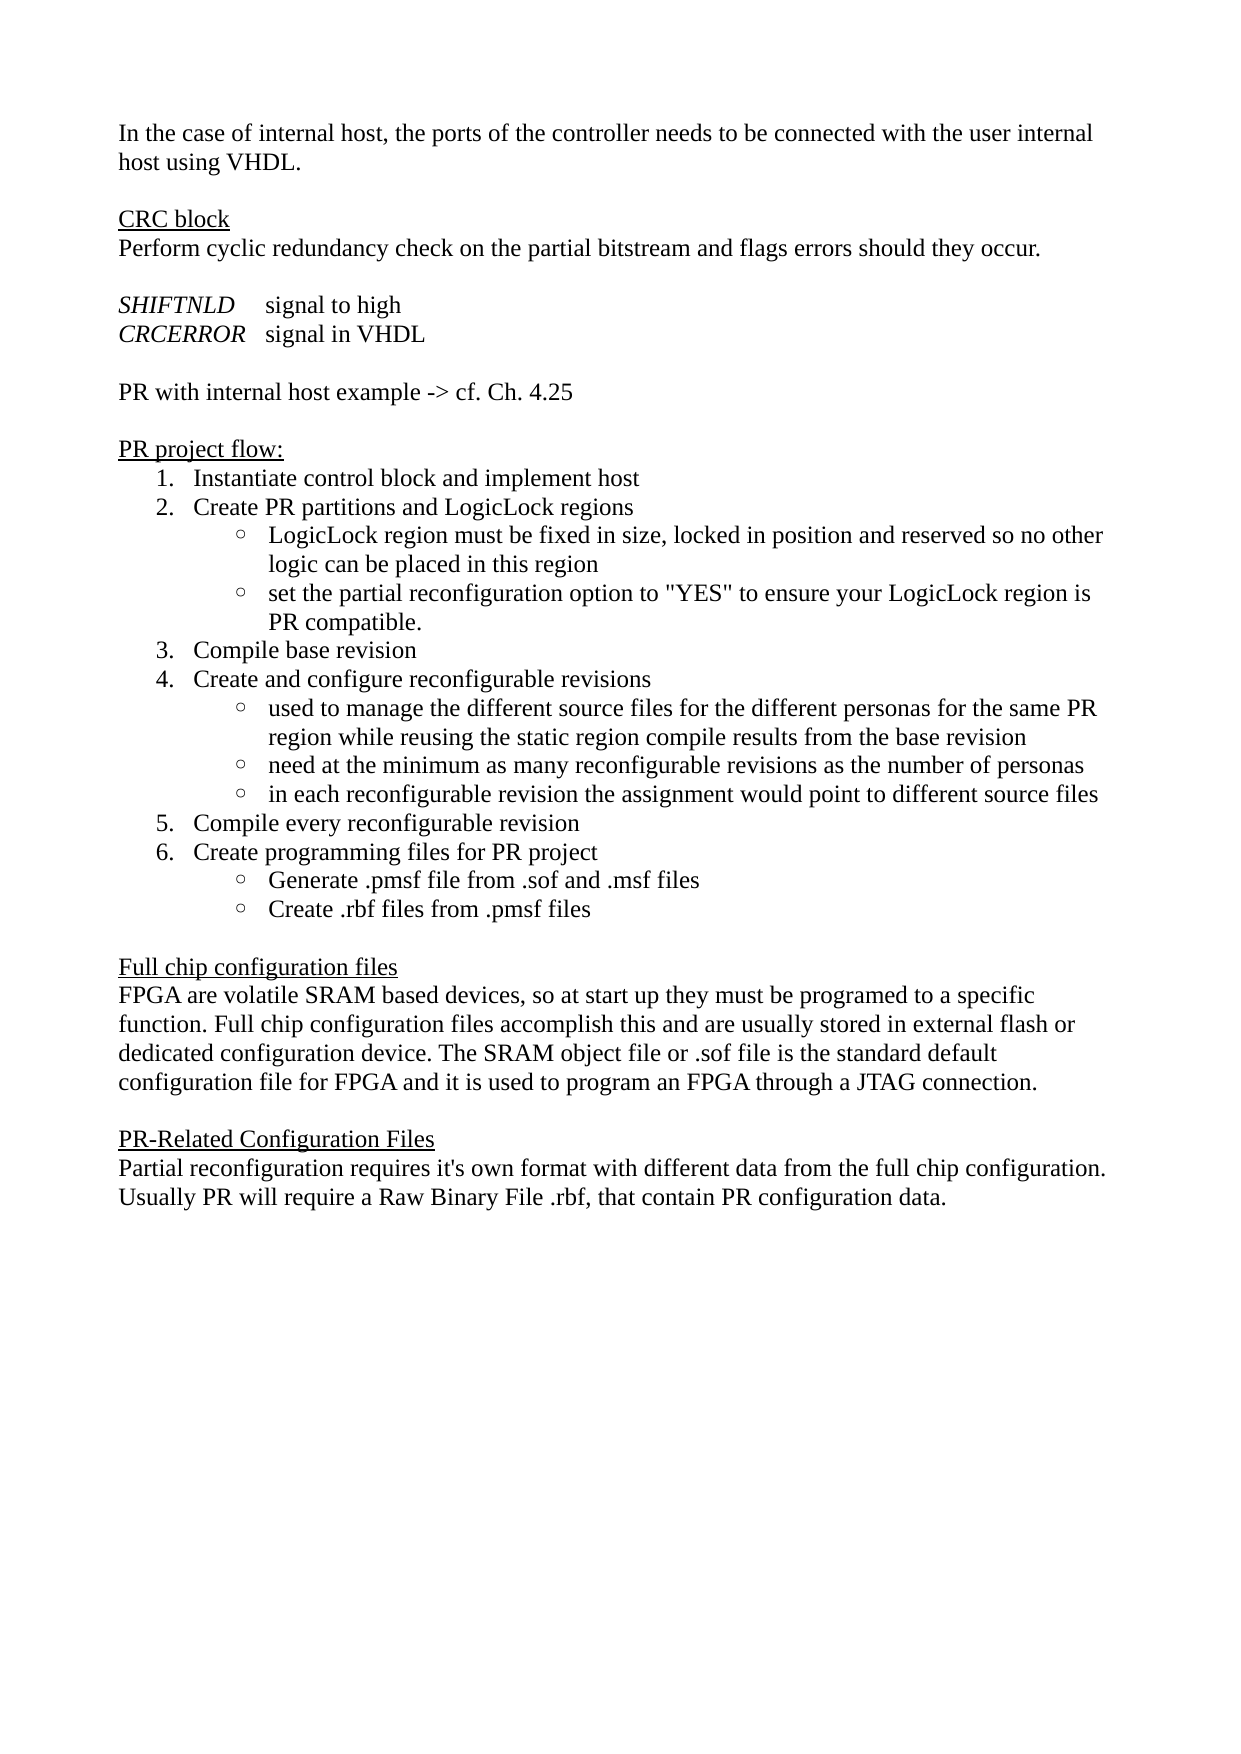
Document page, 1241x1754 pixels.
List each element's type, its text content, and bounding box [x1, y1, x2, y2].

list Compile base revision [156, 636, 1122, 664]
text PR project flow: [118, 434, 1122, 463]
text CRC block [118, 204, 1122, 233]
list Create and configure reconfigurable revisions [156, 664, 1122, 693]
list Create .rbf files from .pmsf files [231, 894, 1122, 923]
list used to manage the different source files for the different personas for the same PR region while reusing the static region compile results from the base revision [231, 693, 1122, 751]
list in each reconfigurable revision the assignment would point to different source files [231, 779, 1122, 808]
list set the partial reconfiguration option to "YES" to ensure your LogicLock region is PR compatible. [231, 578, 1122, 636]
text Partial reconfiguration requires it's own format with different data from the full chip configuration. [118, 1153, 1122, 1182]
list need at the minimum as many reconfigurable revisions as the number of personas [231, 751, 1122, 779]
list Create PR partitions and LogicLock regions [156, 492, 1122, 521]
text In the case of internal host, the ports of the controller needs to be connected with the user internal host using VHDL. [118, 118, 1122, 176]
list Compile every reconfigurable revision [156, 808, 1122, 837]
list LogicLock region must be fixed in size, locked in position and reserved so no other logic can be placed in this region [231, 521, 1122, 578]
text FPGA are volatile SRAM based devices, so at start up they must be programed to a specific function. Full chip configuration files accomplish this and are usually stored in external flash or dedicated configuration device. The SRAM object file or .sof file is the standard default configuration file for FPGA and it is used to program an FPGA through a JTAG connection. [118, 981, 1122, 1096]
list Instantiate control block and implement host [156, 463, 1122, 492]
text PR-Related Configuration Files [118, 1124, 1122, 1153]
text CRCERROR signal in VHDL [118, 319, 1122, 348]
text Full chip configuration files [118, 952, 1122, 981]
text Perform cyclic redundancy check on the partial bitstream and flags errors should they occur. [118, 233, 1122, 262]
text SHIFTNLD signal to high [118, 291, 1122, 319]
list Generate .pmsf file from .sof and .msf files [231, 866, 1122, 894]
list Create programming files for PR project [156, 837, 1122, 866]
text Usually PR will require a Raw Binary File .rbf, that contain PR configuration data. [118, 1182, 1122, 1211]
text PR with internal host example -> cf. Ch. 4.25 [118, 377, 1122, 406]
